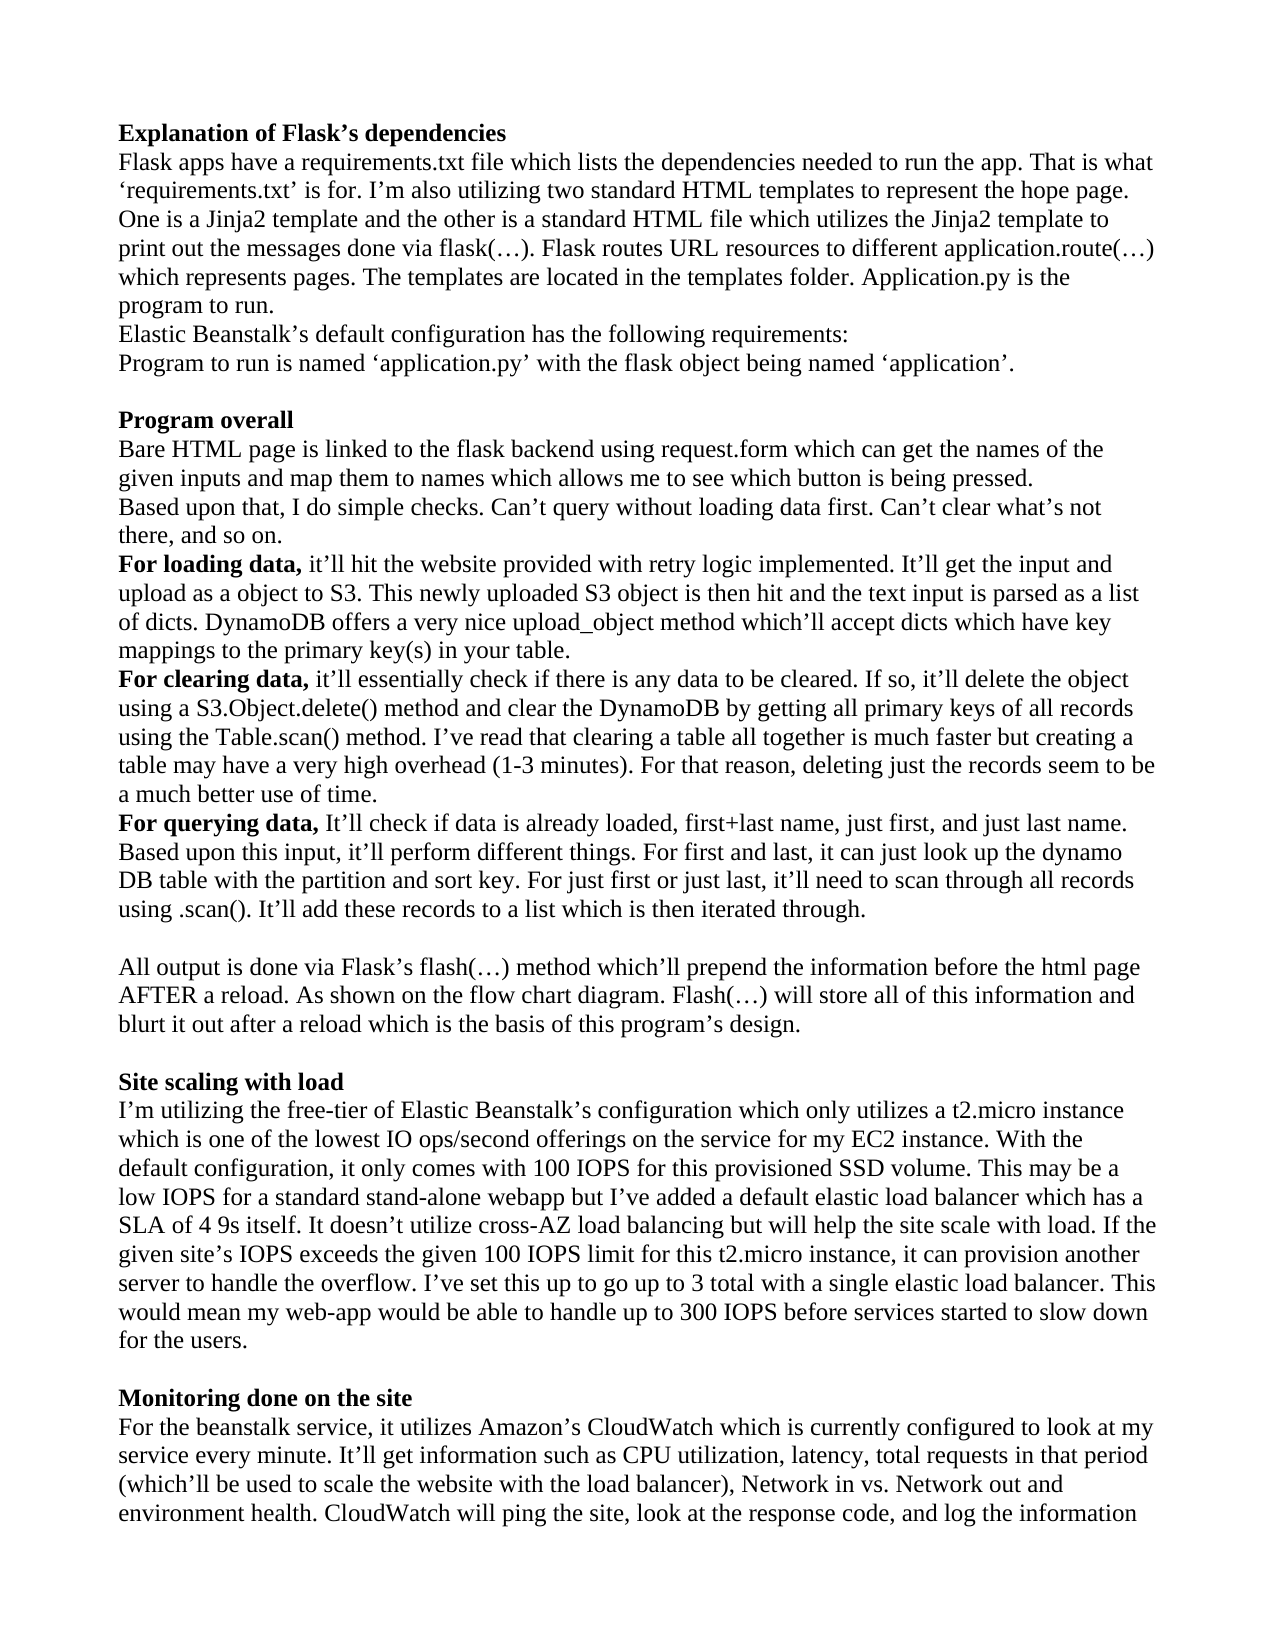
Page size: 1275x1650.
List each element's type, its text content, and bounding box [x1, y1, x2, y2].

text For the beanstalk service, it utilizes Amazon’s CloudWatch which is currently configured to look at my service every minute. It’ll get information such as CPU utilization, latency, total requests in that period (which’ll be used to scale the website with the load balancer), Network in vs. Network out and environment health. CloudWatch will ping the site, look at the response code, and log the information [118, 1412, 1157, 1527]
text I’m utilizing the free-tier of Elastic Beanstalk’s configuration which only utilizes a t2.micro instance which is one of the lowest IO ops/second offerings on the service for my EC2 instance. With the default configuration, it only comes with 100 IOPS for this provisioned SSD volume. This may be a low IOPS for a standard stand-alone webapp but I’ve added a default elastic load balancer which has a SLA of 4 9s itself. It doesn’t utilize cross-AZ load balancing but will help the site scale with load. If the given site’s IOPS exceeds the given 100 IOPS limit for this t2.micro instance, it can provision another server to handle the overflow. I’ve set this up to go up to 3 total with a single elastic load balancer. This would mean my web-app would be able to handle up to 300 IOPS before services started to slow down for the users. [118, 1096, 1157, 1354]
text Monitoring done on the site [118, 1383, 1157, 1412]
text Explanation of Flask’s dependencies Flask apps have a requirements.txt file which lists the dependencies needed to run the app. That is what ‘requirements.txt’ is for. I’m also utilizing two standard HTML templates to represent the hope page. One is a Jinja2 template and the other is a standard HTML file which utilizes the Jinja2 template to print out the messages done via flask(…). Flask routes URL resources to different application.route(…) which represents pages. The templates are located in the templates folder. Application.py is the program to run. Elastic Beanstalk’s default configuration has the following requirements: Program to run is named ‘application.py’ with the flask object being named ‘application’. [118, 118, 1157, 377]
text For querying data, It’ll check if data is already loaded, first+last name, just first, and just last name. Based upon this input, it’ll perform different things. For first and last, it can just look up the dynamo DB table with the partition and sort key. For just first or just last, it’ll need to scan through all records using .scan(). It’ll add these records to a list which is then iterated through. All output is done via Flask’s flash(…) method which’ll prepend the information before the html page AFTER a reload. As shown on the flow chart diagram. Flash(…) will store all of this information and blurt it out after a reload which is the basis of this program’s design. [118, 808, 1157, 1038]
text Site scaling with load [118, 1067, 1157, 1096]
text Program overall Bare HTML page is linked to the flask backend using request.form which can get the names of the given inputs and map them to names which allows me to see which button is being pressed. Based upon that, I do simple checks. Can’t query without loading data first. Can’t clear what’s not there, and so on. For loading data, it’ll hit the website provided with retry logic implemented. It’ll get the input and upload as a object to S3. This newly uploaded S3 object is then hit and the text input is parsed as a list of dicts. DynamoDB offers a very nice upload_object method which’ll accept dicts which have key mappings to the primary key(s) in your table. For clearing data, it’ll essentially check if there is any data to be cleared. If so, it’ll delete the object using a S3.Object.delete() method and clear the DynamoDB by getting all primary keys of all records using the Table.scan() method. I’ve read that clearing a table all together is much faster but creating a table may have a very high overhead (1-3 minutes). For that reason, deleting just the records seem to be a much better use of time. [118, 406, 1157, 808]
